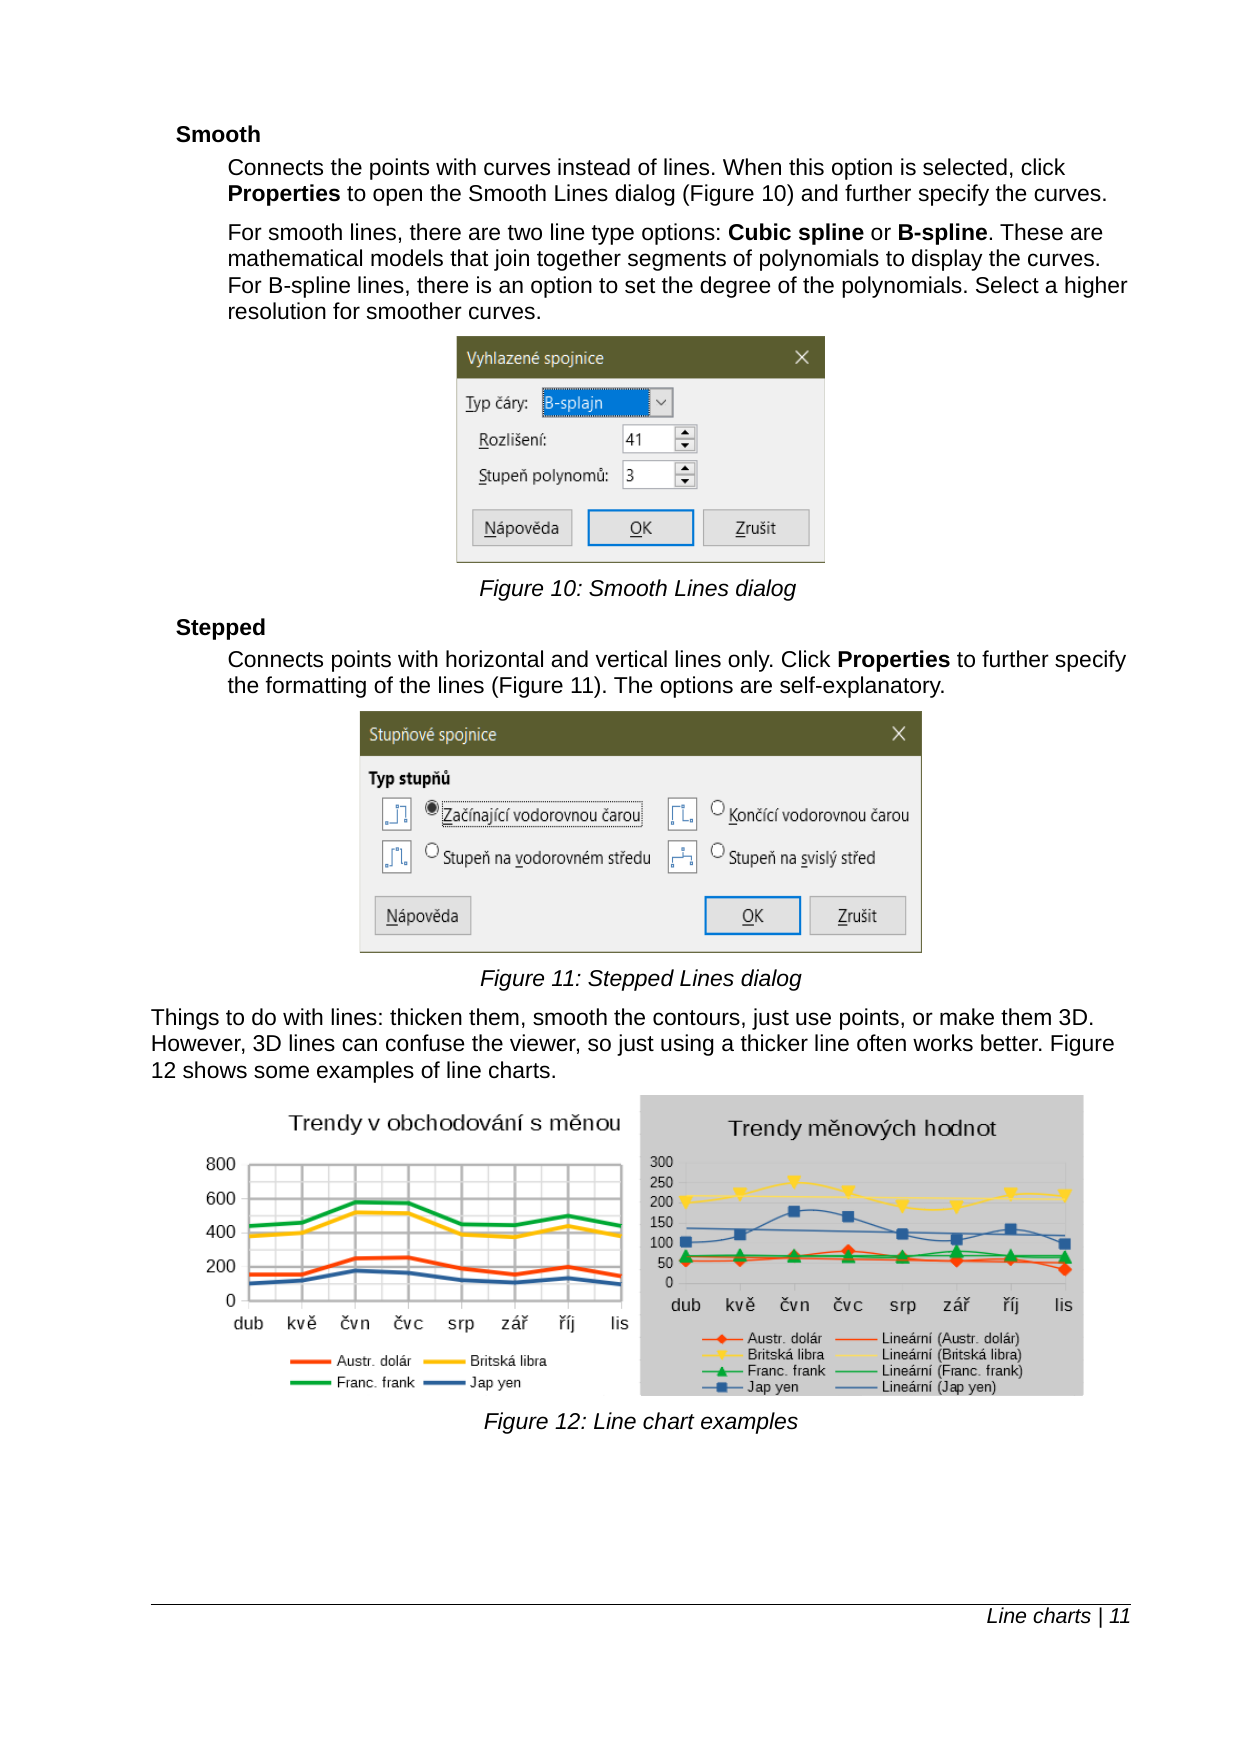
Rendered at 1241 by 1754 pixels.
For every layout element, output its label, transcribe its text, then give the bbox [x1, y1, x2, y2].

picture [359, 711, 922, 953]
text For smooth lines, there are two line type options: Cubic spline or B-spline. These are mathematical models that join together segments of polynomials to display the curves. For B-spline lines, there is an option to set the degree of the polynomials. Select a higher resolution for smoother curves. [227, 219, 1131, 324]
text Connects the points with curves instead of lines. When this option is selected, click Properties to open the Smooth Lines dialog (Figure 10) and further specify the curves. [227, 154, 1131, 206]
text Connects points with horizontal and vertical lines only. Click Properties to further specify the formatting of the lines (Figure 11). The options are self-explanatory. [227, 646, 1131, 699]
text Smooth [176, 121, 1131, 147]
picture [456, 336, 825, 563]
text Figure 12: Line chart examples [198, 1408, 1084, 1434]
text Stepped [176, 613, 1131, 640]
picture [197, 1095, 1084, 1396]
text Figure 11: Stepped Lines dialog [360, 965, 922, 992]
text Figure 10: Smooth Lines dialog [457, 575, 825, 601]
text Things to do with lines: thicken them, smooth the contours, just use points, or make them 3D. However, 3D lines can confuse the viewer, so just using a thicker line often works better. Figure 12 shows some examples of line charts. [151, 1004, 1131, 1083]
